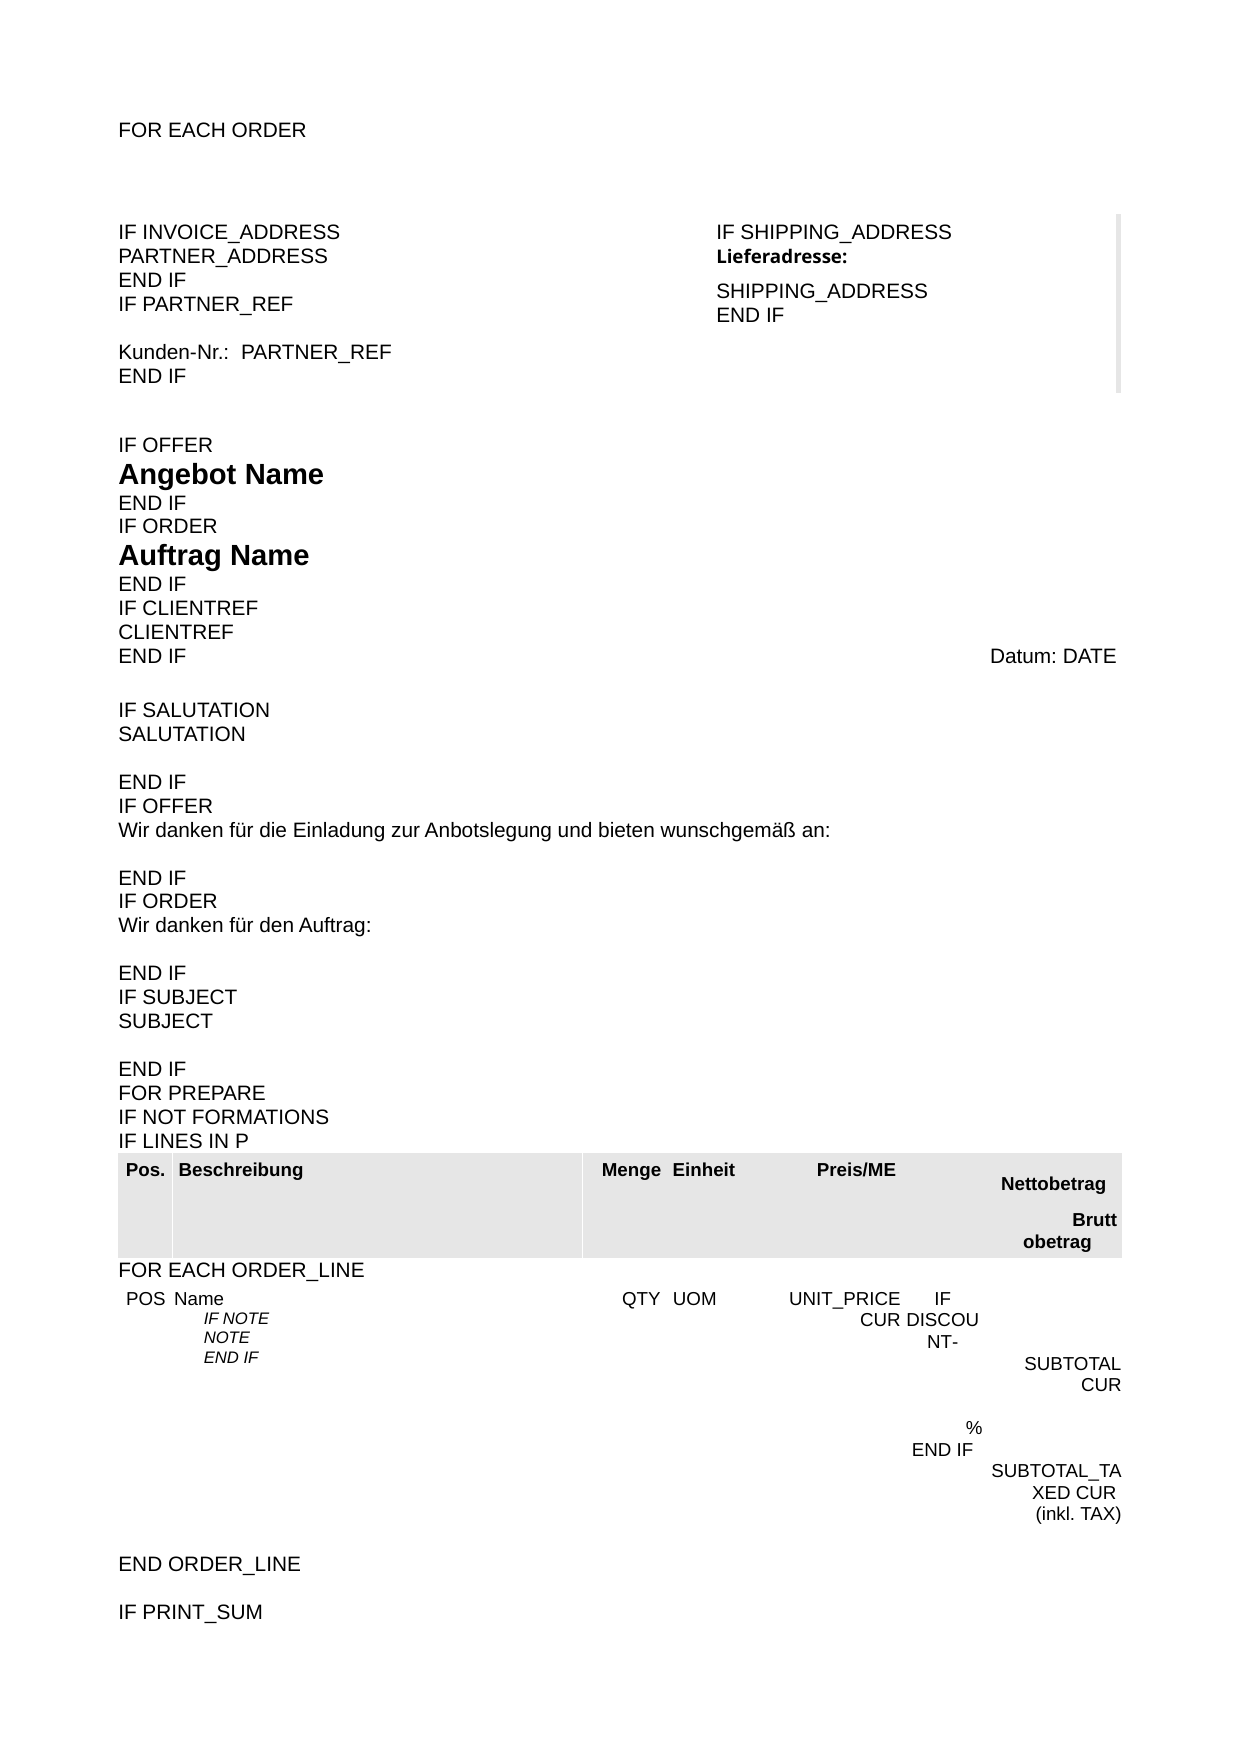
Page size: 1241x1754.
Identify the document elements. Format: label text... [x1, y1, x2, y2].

table_header POS [118, 1282, 173, 1552]
text IF NOT FORMATIONS [118, 1105, 1122, 1129]
text FOR EACH ORDER_LINE [118, 1258, 1122, 1282]
table_header [815, 427, 1122, 463]
table_header Preis/ME [783, 1153, 901, 1258]
table_cell [716, 394, 886, 427]
table_header Einheit [667, 1153, 783, 1258]
text IF OFFER [118, 793, 1122, 817]
table_header [1116, 214, 1121, 393]
table_header [716, 427, 815, 463]
table_header <if test="o.print_sum">Nettobetrag</if><if test="not o.print_sum">Bruttobetrag</if> [983, 1153, 1122, 1258]
table_header IF SHIPPING_ADDRESS Lieferadresse: SHIPPING_ADDRESS END IF [716, 214, 1116, 393]
table_header Pos. [118, 1153, 172, 1258]
text END IF [118, 865, 1122, 889]
text END IF [118, 769, 1122, 793]
text IF ORDER [118, 889, 1122, 913]
table_header IF DISCOUNT-<formatLang(line.discount,digits=0)> %END IF [901, 1282, 983, 1552]
text END IF [118, 961, 1122, 985]
text IF PRINT_SUM [118, 1600, 1122, 1624]
text FOR PREPARE [118, 1081, 1122, 1105]
table_header Menge [583, 1153, 667, 1258]
text SUBJECT [118, 1009, 1122, 1033]
text SALUTATION [118, 722, 1122, 746]
table_header UOM [667, 1282, 783, 1552]
table_header Name IF NOTE NOTE END IF [173, 1282, 582, 1552]
table_cell Datum: DATE [815, 463, 1122, 674]
table_cell [716, 463, 815, 674]
table_header [901, 1153, 983, 1258]
table_header UNIT_PRICE CUR [783, 1282, 901, 1552]
text IF SUBJECT [118, 985, 1122, 1009]
text END ORDER_LINE [118, 1552, 1122, 1576]
text IF SALUTATION [118, 698, 1122, 722]
text <setLang(o.partner_id.lang or 'de_DE')> [118, 142, 1122, 166]
table_header <if test="o.print_sum"> SUBTOTAL CUR </if> <if test="not o.print_sum"> SUBTOTAL_TAXED CUR (inkl. TAX) </if> [984, 1282, 1122, 1552]
text IF LINES IN P [118, 1129, 1122, 1153]
text Wir danken für die Einladung zur Anbotslegung und bieten wunschgemäß an: [118, 817, 1122, 841]
table_header IF INVOICE_ADDRESS PARTNER_ADDRESS END IF IF PARTNER_REF Kunden-Nr.: PARTNER_REF END IF [118, 214, 716, 393]
table_header QTY [583, 1282, 667, 1552]
table_cell [118, 394, 716, 427]
table_cell [886, 394, 1121, 427]
table_header Beschreibung [173, 1153, 582, 1258]
table_header IF OFFER Angebot Name END IF IF ORDER Auftrag Name END IF IF CLIENTREF CLIENTREF END IF [118, 427, 716, 674]
text END IF [118, 1057, 1122, 1081]
text Wir danken für den Auftrag: [118, 913, 1122, 937]
text FOR EACH ORDER [118, 118, 1122, 142]
